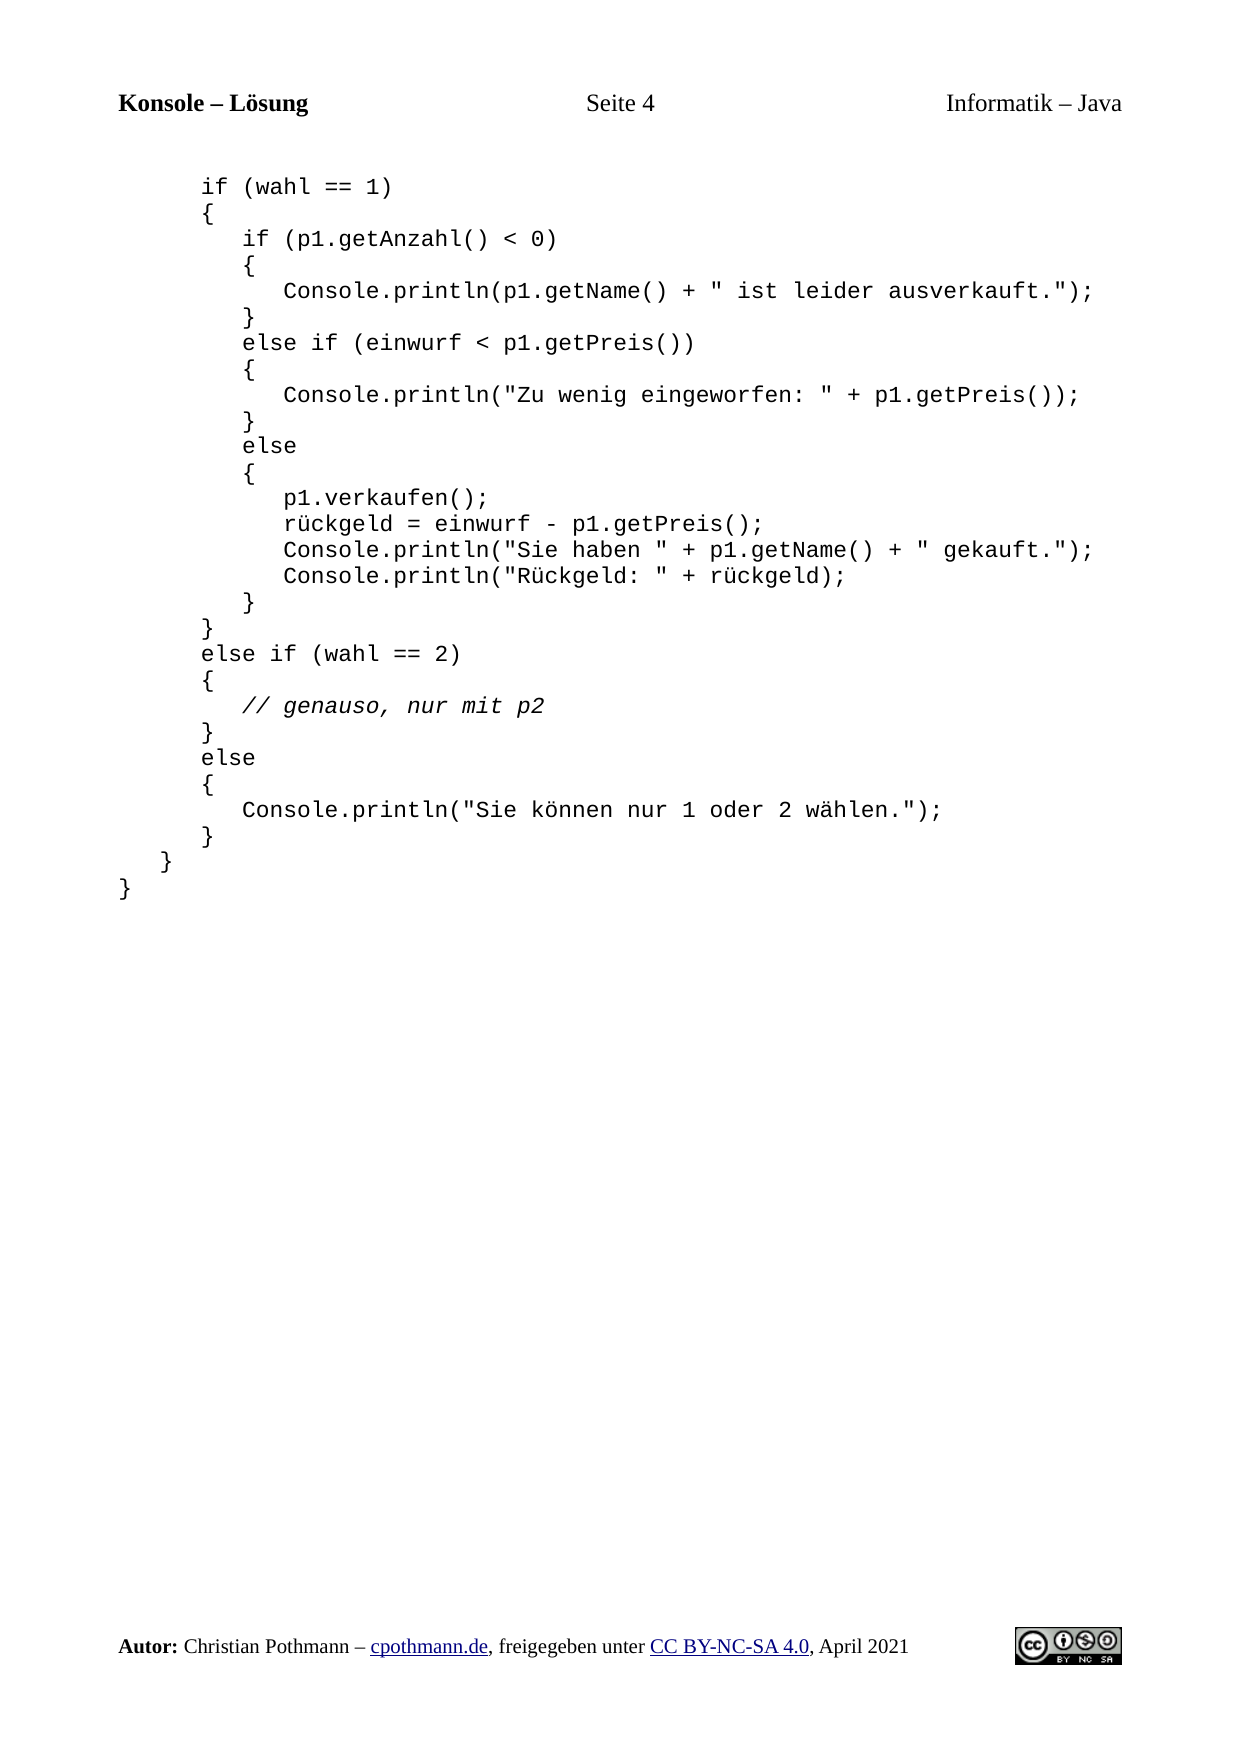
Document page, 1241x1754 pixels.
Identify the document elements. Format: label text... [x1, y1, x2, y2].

text if (p1.getAnzahl() < 0) [118, 227, 1122, 253]
text rückgeld = einwurf - p1.getPreis(); [118, 513, 1122, 539]
text { [118, 253, 1122, 279]
text Console.println("Sie können nur 1 oder 2 wählen."); [118, 798, 1122, 824]
text } [118, 876, 1122, 902]
text { [118, 201, 1122, 227]
text Console.println(p1.getName() + " ist leider ausverkauft."); [118, 279, 1122, 305]
text } [118, 409, 1122, 435]
text else if (einwurf < p1.getPreis()) [118, 331, 1122, 357]
text Autor: Christian Pothmann – cpothmann.de, freigegeben unter CC BY-NC-SA 4.0, April 2021 [118, 1634, 1015, 1658]
text } [118, 720, 1122, 746]
text } [118, 824, 1122, 850]
text // genauso, nur mit p2 [118, 694, 1122, 720]
text } [118, 305, 1122, 331]
text else [118, 435, 1122, 461]
text Console.println("Sie haben " + p1.getName() + " gekauft."); [118, 539, 1122, 564]
text p1.verkaufen(); [118, 487, 1122, 513]
text Console.println("Rückgeld: " + rückgeld); [118, 564, 1122, 591]
text { [118, 668, 1122, 694]
text } [118, 850, 1122, 876]
text } [118, 591, 1122, 616]
text { [118, 357, 1122, 383]
picture [1015, 1627, 1122, 1665]
text Console.println("Zu wenig eingeworfen: " + p1.getPreis()); [118, 383, 1122, 409]
text if (wahl == 1) [118, 176, 1122, 201]
text else [118, 746, 1122, 772]
text } [118, 616, 1122, 642]
text { [118, 461, 1122, 487]
text else if (wahl == 2) [118, 642, 1122, 668]
text { [118, 772, 1122, 798]
